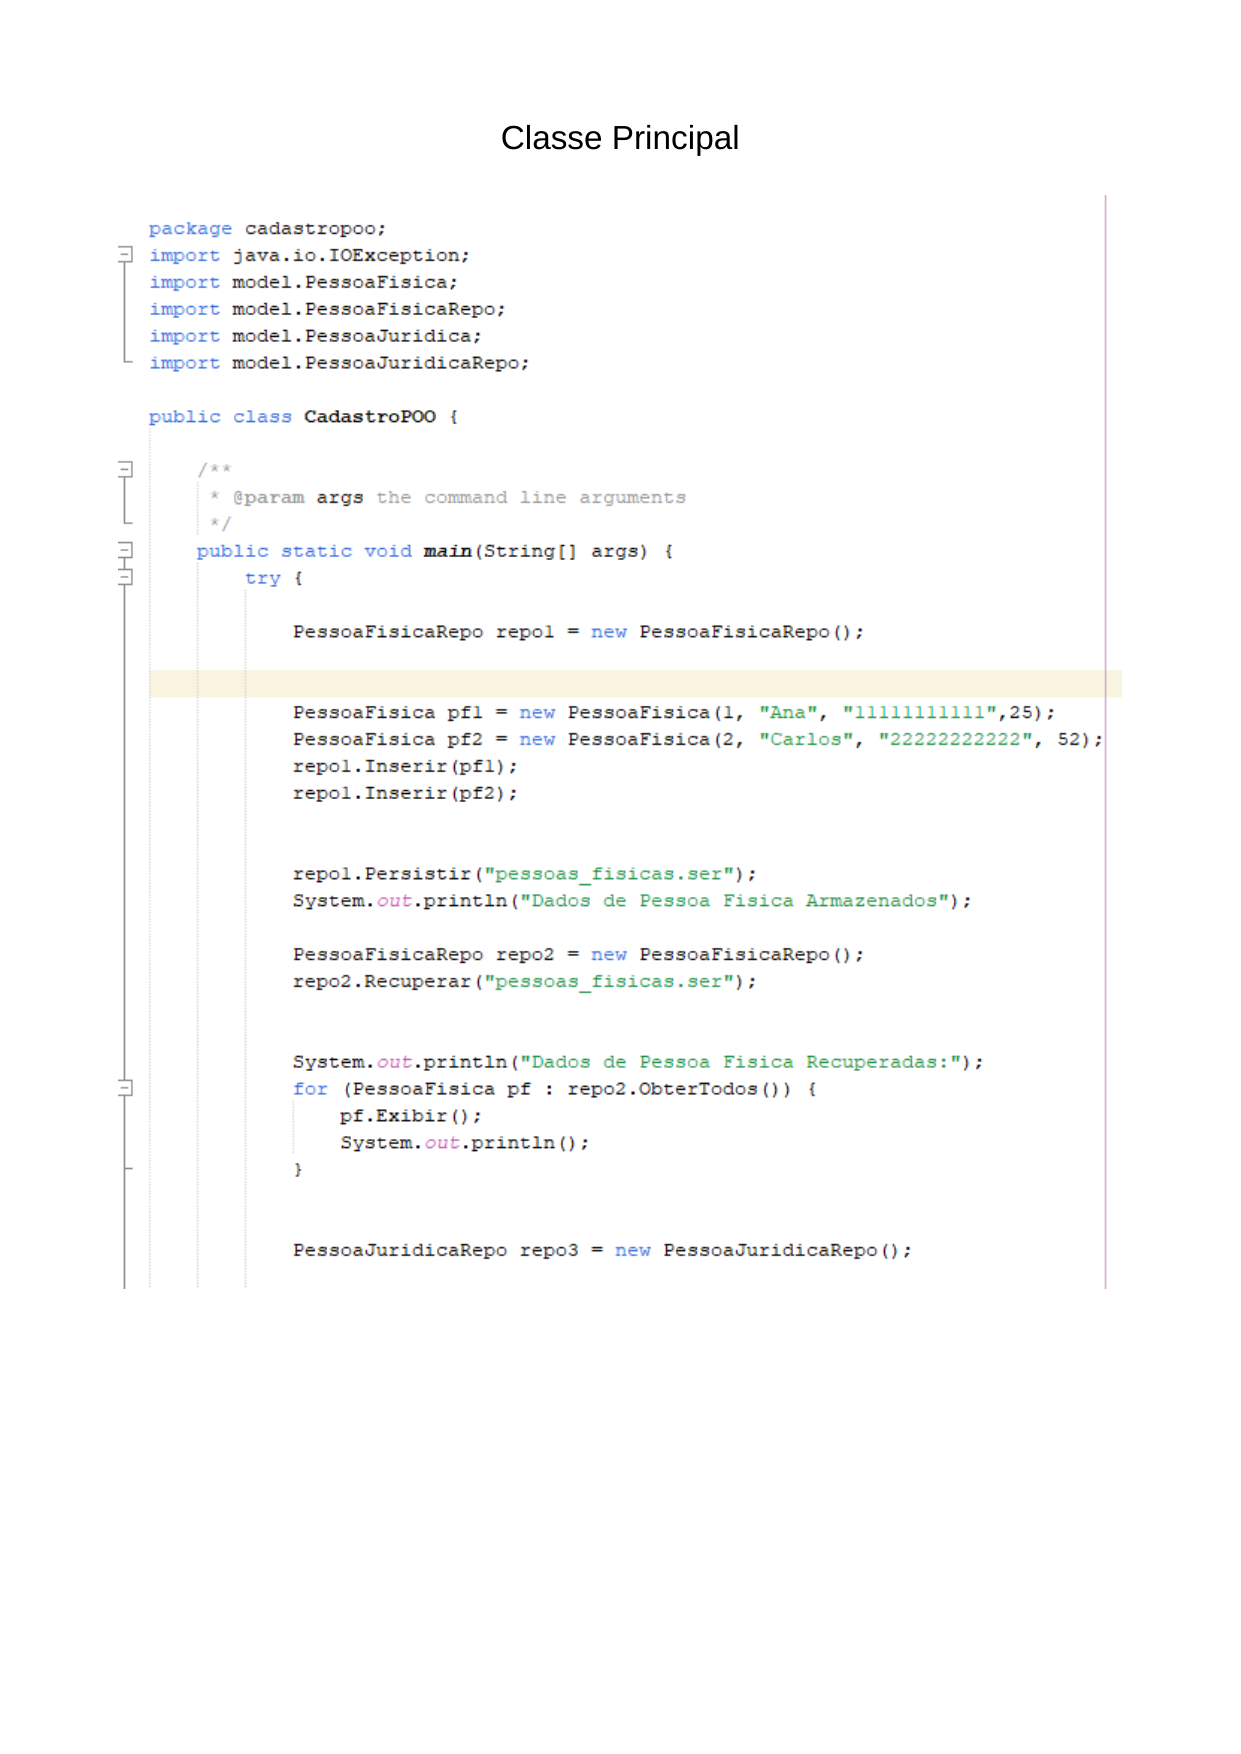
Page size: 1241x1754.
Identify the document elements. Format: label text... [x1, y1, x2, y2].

picture [118, 195, 1123, 1289]
text Classe Principal [118, 118, 1122, 157]
